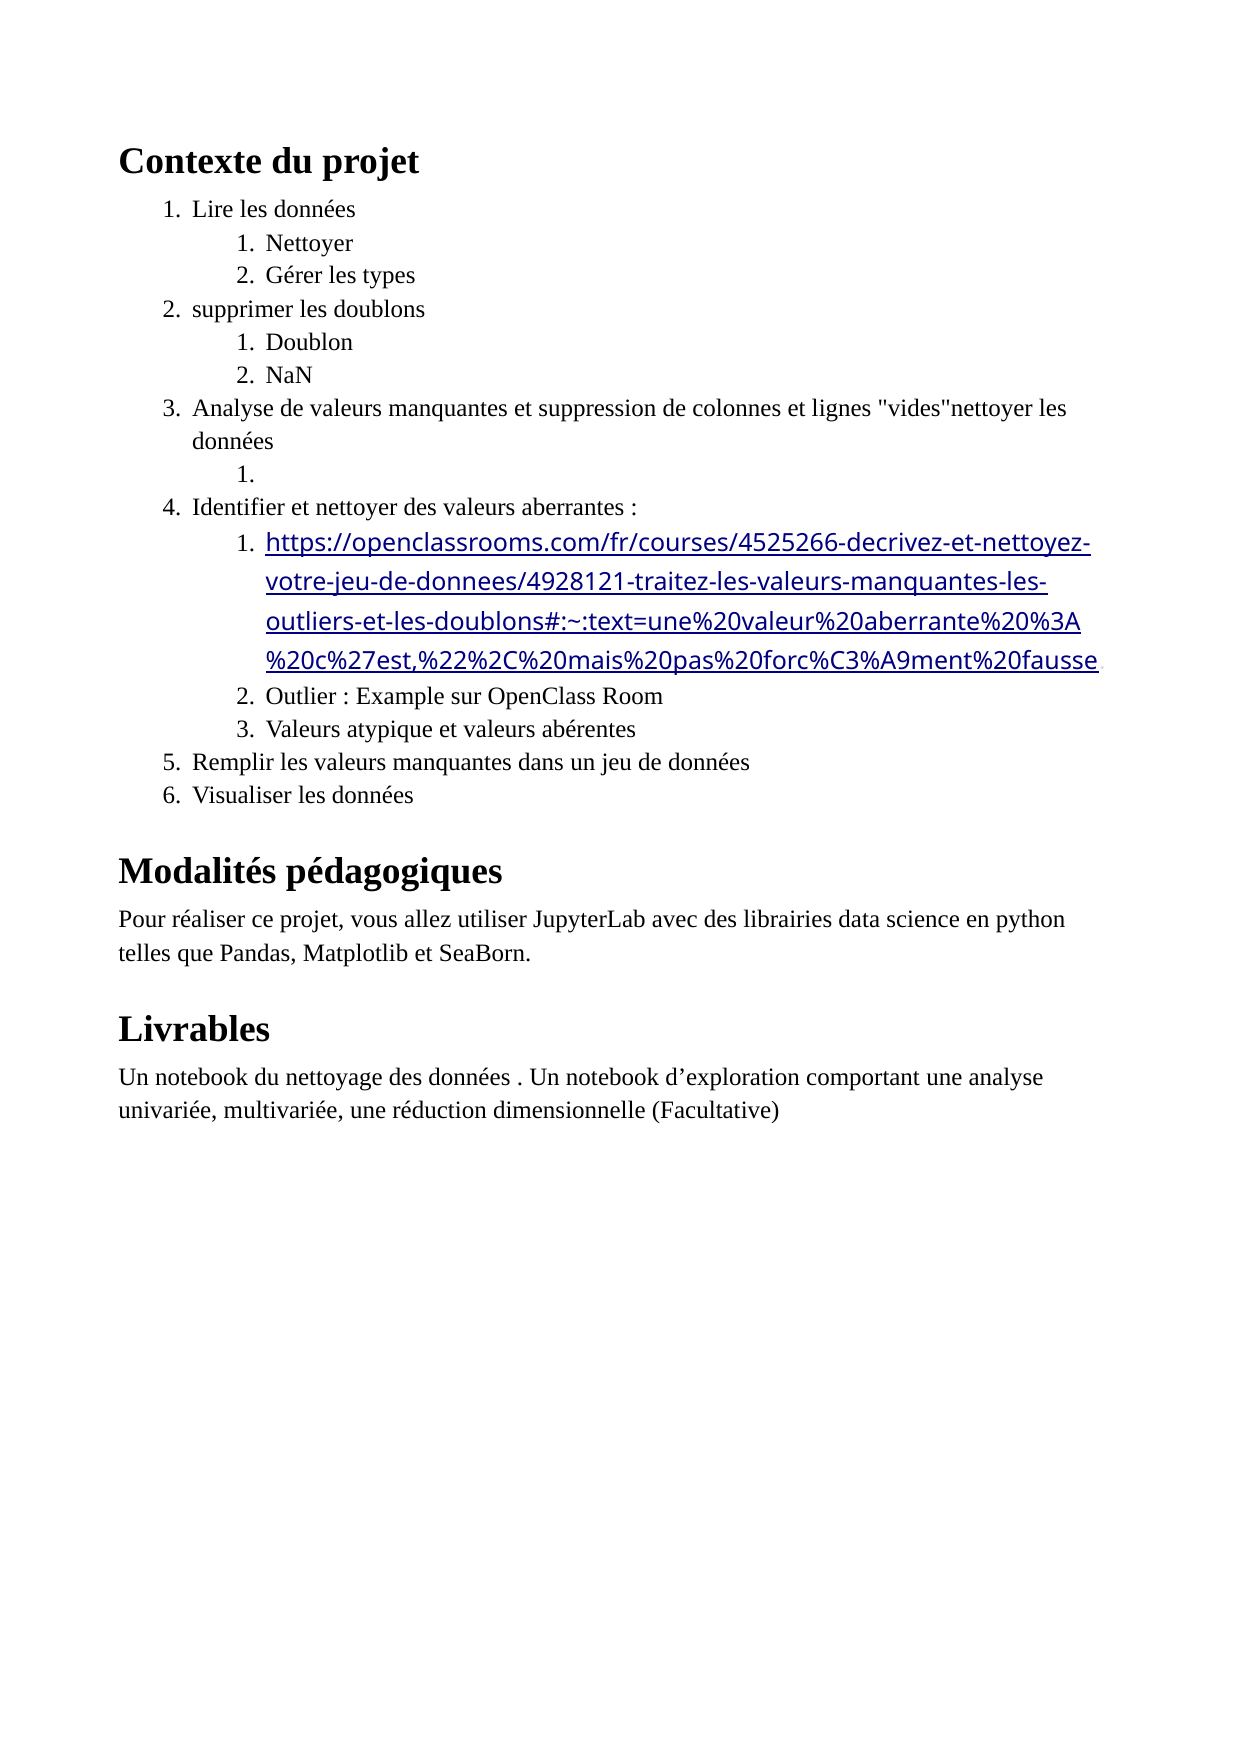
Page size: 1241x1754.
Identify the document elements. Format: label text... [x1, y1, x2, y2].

text Pour réaliser ce projet, vous allez utiliser JupyterLab avec des librairies data science en python telles que Pandas, Matplotlib et SeaBorn. [118, 904, 1122, 966]
list Visualiser les données [162, 781, 1122, 809]
list Identifier et nettoyer des valeurs aberrantes : [162, 492, 1122, 521]
list Doublon [236, 327, 1122, 355]
list Gérer les types [236, 261, 1122, 289]
list Analyse de valeurs manquantes et suppression de colonnes et lignes "vides"nettoyer les données [162, 393, 1122, 454]
subtitle Livrables [118, 1006, 1122, 1049]
subtitle Modalités pédagogiques [118, 849, 1122, 892]
text Un notebook du nettoyage des données . Un notebook d’exploration comportant une analyse univariée, multivariée, une réduction dimensionnelle (Facultative) [118, 1062, 1122, 1123]
list Outlier : Example sur OpenClass Room [236, 681, 1122, 710]
list NaN [236, 360, 1122, 388]
list Lire les données [162, 194, 1122, 223]
list https://openclassrooms.com/fr/courses/4525266-decrivez-et-nettoyez-votre-jeu-de-donnees/4928121-traitez-les-valeurs-manquantes-les-outliers-et-les-doublons#:~:text=une%20valeur%20aberrante%20%3A%20c%27est,%22%2C%20mais%20pas%20forc%C3%A9ment%20fausse. [236, 525, 1122, 676]
list Valeurs atypique et valeurs abérentes [236, 714, 1122, 743]
list Remplir les valeurs manquantes dans un jeu de données [162, 747, 1122, 776]
list Nettoyer [236, 228, 1122, 256]
subtitle Contexte du projet [118, 139, 1122, 182]
list supprimer les doublons [162, 294, 1122, 322]
